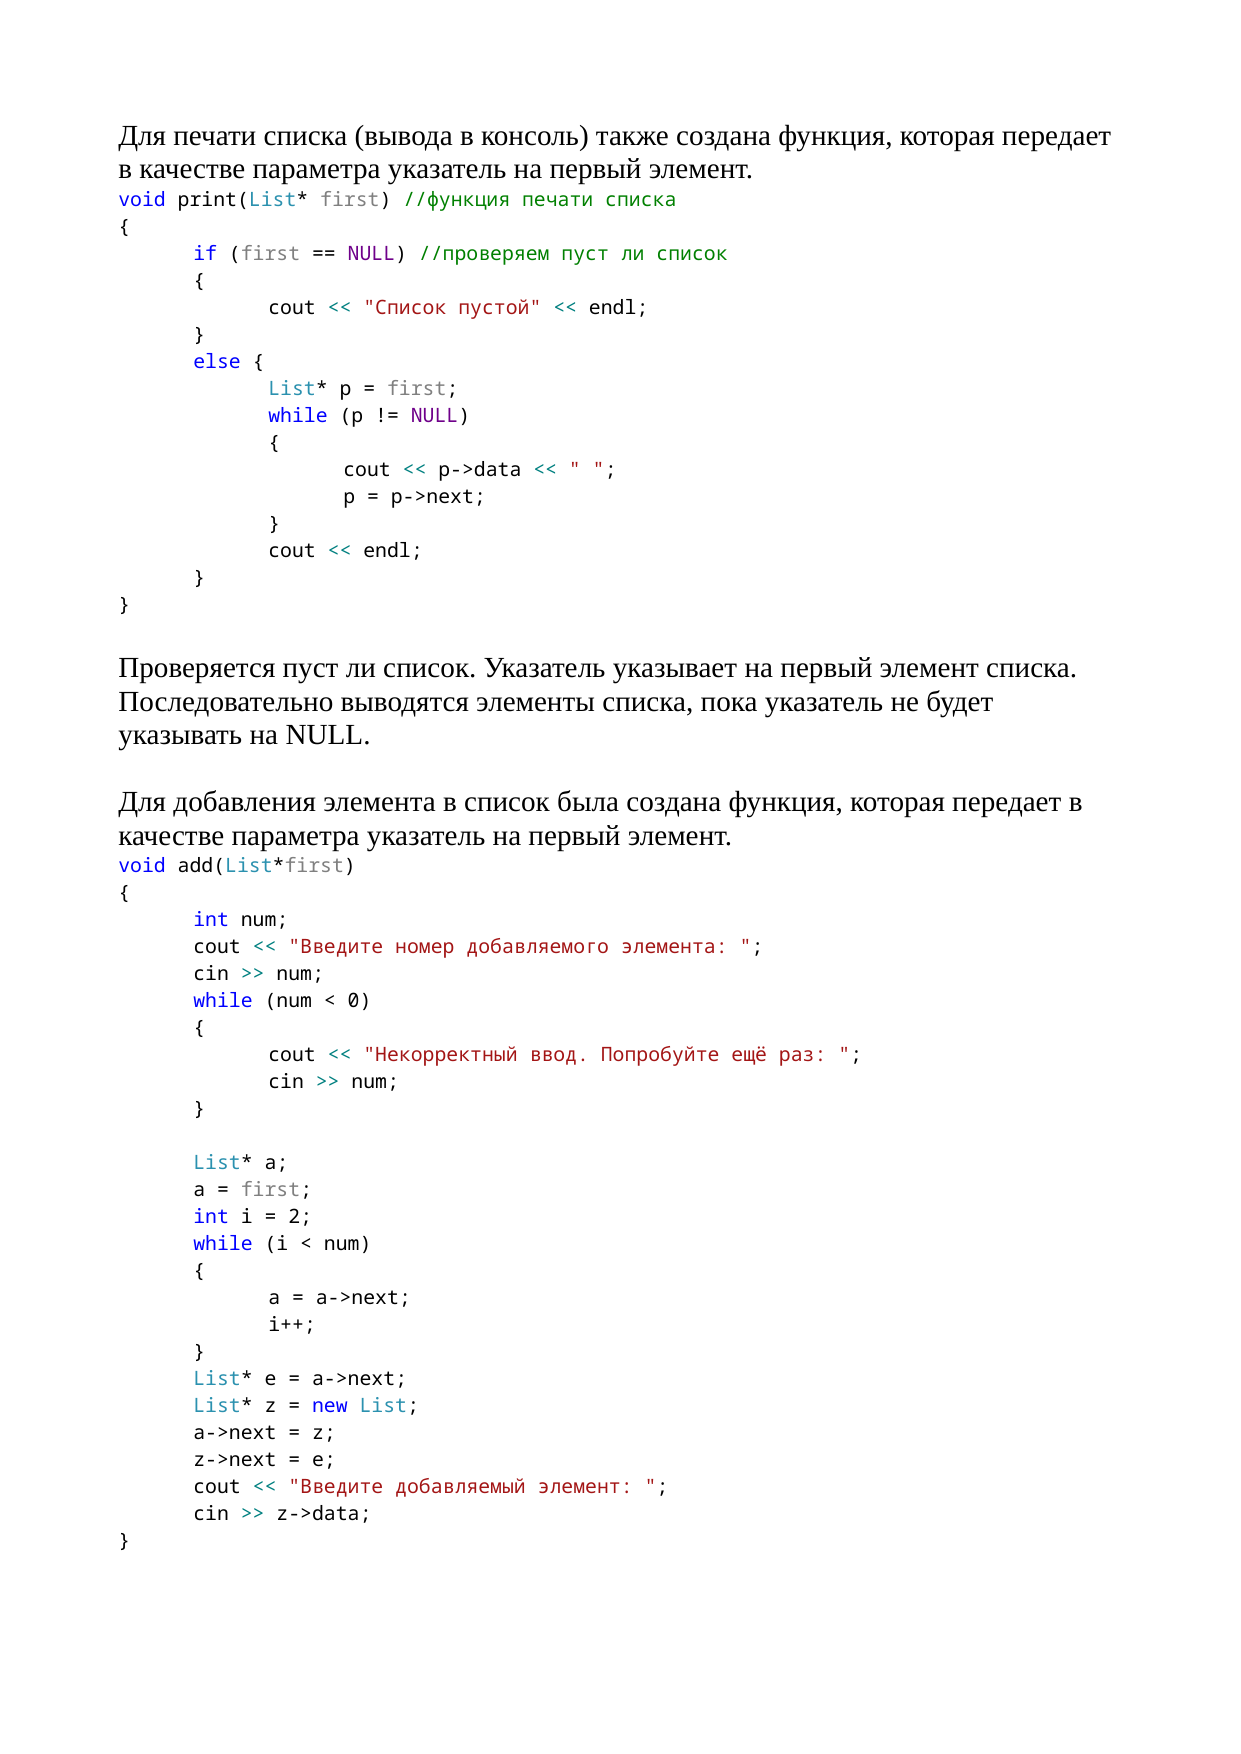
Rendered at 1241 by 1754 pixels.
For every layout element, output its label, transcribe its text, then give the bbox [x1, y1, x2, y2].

text p = p->next; [118, 482, 1122, 509]
text } [118, 1094, 1122, 1121]
text cin >> z->data; [118, 1499, 1122, 1526]
text void add(List*first) [118, 852, 1122, 879]
text i++; [118, 1310, 1122, 1337]
text int i = 2; [118, 1202, 1122, 1229]
text int num; [118, 906, 1122, 933]
text if (first == NULL) //проверяем пуст ли список [118, 239, 1122, 266]
text List* a; [118, 1148, 1122, 1175]
text cout << "Введите добавляемый элемент: "; [118, 1472, 1122, 1499]
text Для добавления элемента в список была создана функция, которая передает в качестве параметра указатель на первый элемент. [118, 784, 1122, 852]
text { [118, 212, 1122, 239]
text a = first; [118, 1175, 1122, 1202]
text } [118, 1526, 1122, 1553]
text } [118, 509, 1122, 536]
text Для печати списка (вывода в консоль) также создана функция, которая передает в качестве параметра указатель на первый элемент. [118, 118, 1122, 185]
text else { [118, 347, 1122, 374]
text z->next = e; [118, 1445, 1122, 1472]
text cout << "Список пустой" << endl; [118, 293, 1122, 320]
text cout << "Некорректный ввод. Попробуйте ещё раз: "; [118, 1041, 1122, 1067]
text { [118, 428, 1122, 455]
text { [118, 879, 1122, 906]
text { [118, 1013, 1122, 1041]
text a->next = z; [118, 1418, 1122, 1445]
text } [118, 320, 1122, 347]
text void print(List* first) //функция печати списка [118, 185, 1122, 212]
text } [118, 1337, 1122, 1364]
text while (num < 0) [118, 987, 1122, 1013]
text Проверяется пуст ли список. Указатель указывает на первый элемент списка. Последовательно выводятся элементы списка, пока указатель не будет указывать на NULL. [118, 650, 1122, 751]
text { [118, 1256, 1122, 1283]
text cin >> num; [118, 1067, 1122, 1094]
text { [118, 266, 1122, 293]
text List* p = first; [118, 374, 1122, 401]
text while (p != NULL) [118, 401, 1122, 428]
text List* z = new List; [118, 1391, 1122, 1418]
text } [118, 590, 1122, 617]
text cout << "Введите номер добавляемого элемента: "; [118, 933, 1122, 959]
text } [118, 563, 1122, 590]
text cin >> num; [118, 959, 1122, 987]
text List* e = a->next; [118, 1364, 1122, 1391]
text while (i < num) [118, 1229, 1122, 1256]
text a = a->next; [118, 1283, 1122, 1310]
text cout << p->data << " "; [118, 455, 1122, 482]
text cout << endl; [118, 536, 1122, 563]
